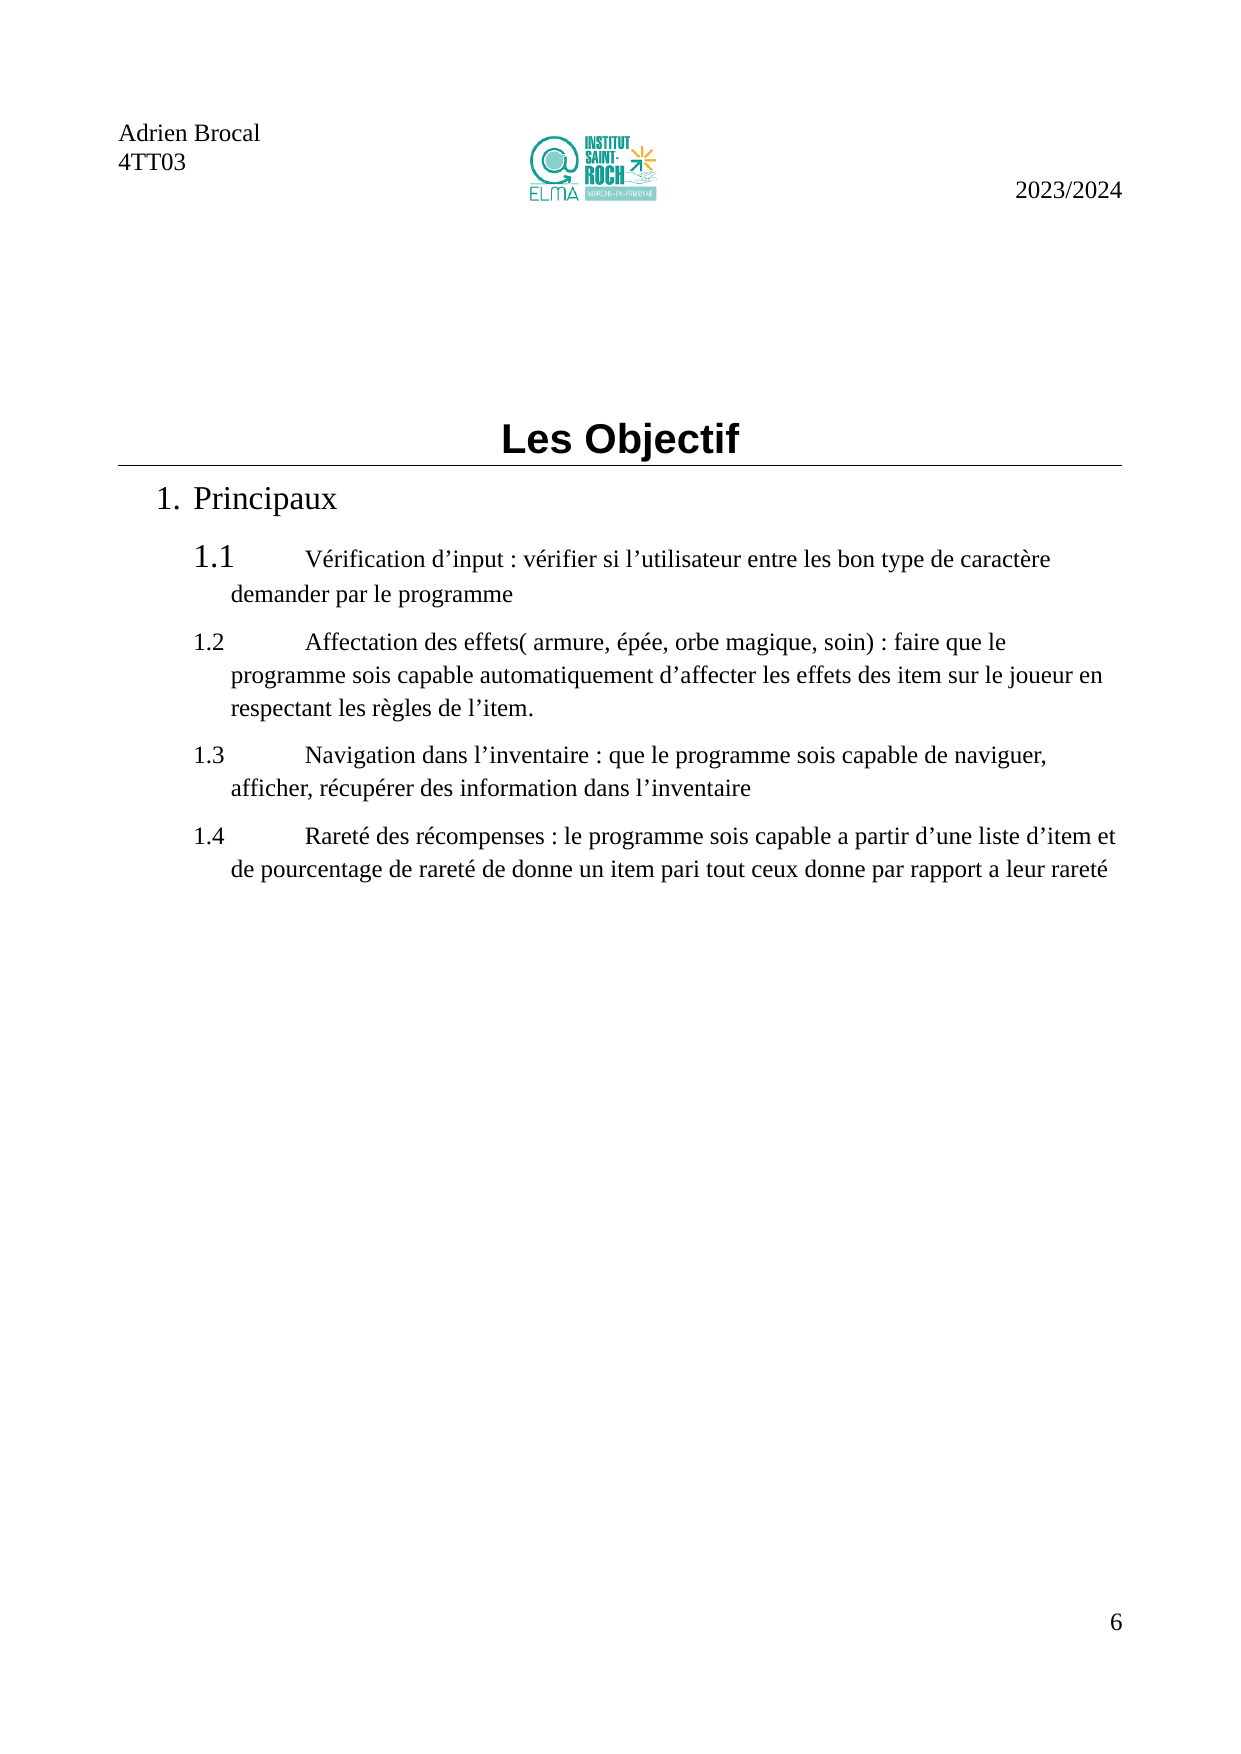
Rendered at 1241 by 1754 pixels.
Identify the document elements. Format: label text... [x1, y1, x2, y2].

subtitle Les Objectif [118, 412, 1122, 465]
list Navigation dans l’inventaire : que le programme sois capable de naviguer, afficher, récupérer des information dans l’inventaire [193, 740, 1122, 802]
list Vérification d’input : vérifier si l’utilisateur entre les bon type de caractère demander par le programme [193, 537, 1122, 608]
list Principaux [156, 478, 1122, 516]
list Rareté des récompenses : le programme sois capable a partir d’une liste d’item et de pourcentage de rareté de donne un item pari tout ceux donne par rapport a leur rareté [193, 821, 1122, 883]
list Affectation des effets( armure, épée, orbe magique, soin) : faire que le programme sois capable automatiquement d’affecter les effets des item sur le joueur en respectant les règles de l’item. [193, 627, 1122, 722]
picture [511, 86, 664, 240]
